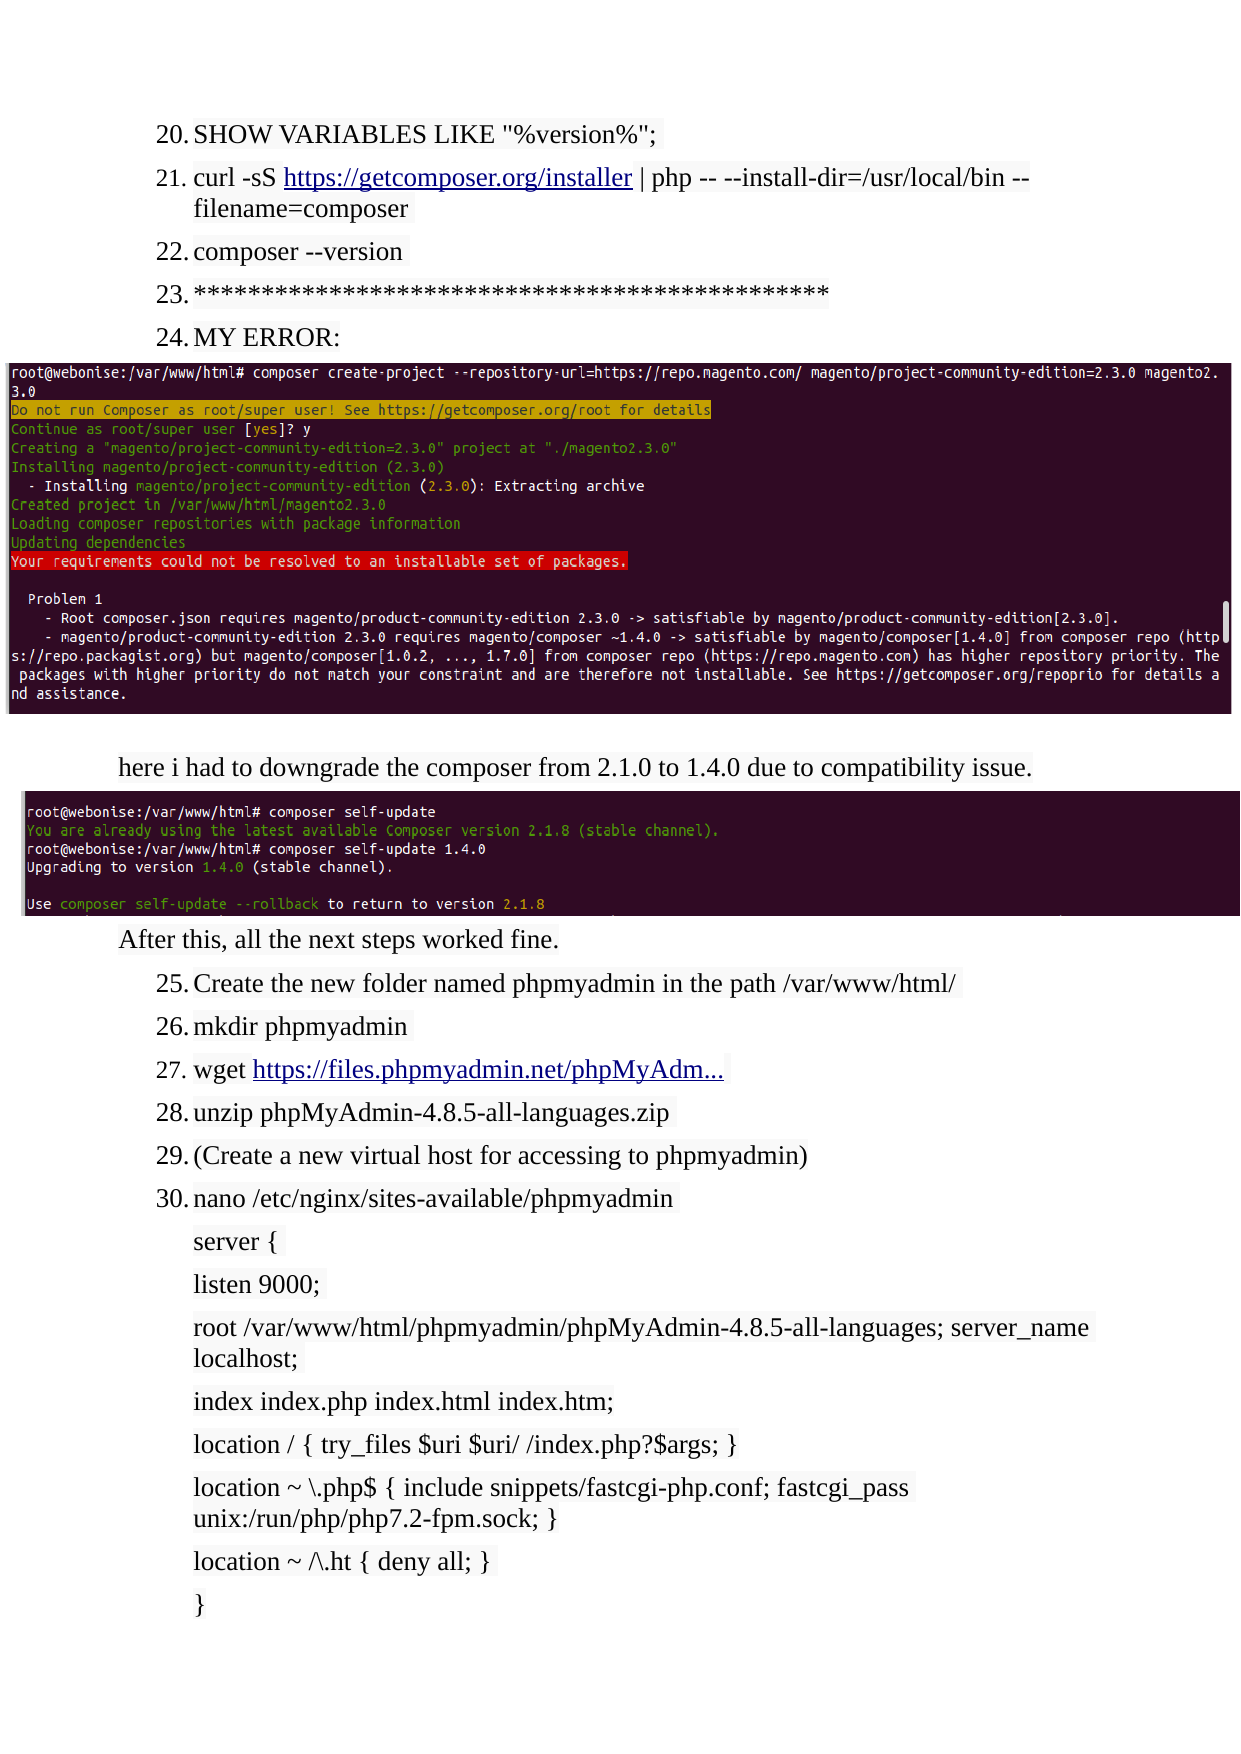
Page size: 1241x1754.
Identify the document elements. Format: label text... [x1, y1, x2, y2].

picture [21, 791, 1240, 890]
list unzip phpMyAdmin-4.8.5-all-languages.zip [156, 1096, 1122, 1127]
list } [156, 1588, 1122, 1619]
list wget https://files.phpmyadmin.net/phpMyAdm... [156, 1053, 1122, 1084]
list location / { try_files $uri $uri/ /index.php?$args; } [156, 1428, 1122, 1459]
list server { [156, 1225, 1122, 1256]
list listen 9000; [156, 1268, 1122, 1299]
list location ~ \.php$ { include snippets/fastcgi-php.conf; fastcgi_pass unix:/run/php/php7.2-fpm.sock; } [156, 1471, 1122, 1533]
list Create the new folder named phpmyadmin in the path /var/www/html/ [156, 967, 1122, 998]
list location ~ /\.ht { deny all; } [156, 1545, 1122, 1576]
list index index.php index.html index.htm; [156, 1385, 1122, 1416]
text here i had to downgrade the composer from 2.1.0 to 1.4.0 due to compatibility issue. [118, 752, 1122, 783]
list composer --version [156, 235, 1122, 266]
list nano /etc/nginx/sites-available/phpmyadmin [156, 1182, 1122, 1213]
list root /var/www/html/phpmyadmin/phpMyAdmin-4.8.5-all-languages; server_name localhost; [156, 1311, 1122, 1373]
list MY ERROR: [156, 321, 1122, 352]
list SHOW VARIABLES LIKE "%version%"; [156, 118, 1122, 149]
list (Create a new virtual host for accessing to phpmyadmin) [156, 1139, 1122, 1170]
list *********************************************** [156, 278, 1122, 309]
list curl -sS https://getcomposer.org/installer | php -- --install-dir=/usr/local/bin --filename=composer [156, 161, 1122, 223]
picture [5, 363, 1232, 591]
list mkdir phpmyadmin [156, 1010, 1122, 1041]
text After this, all the next steps worked fine. [118, 924, 1122, 955]
